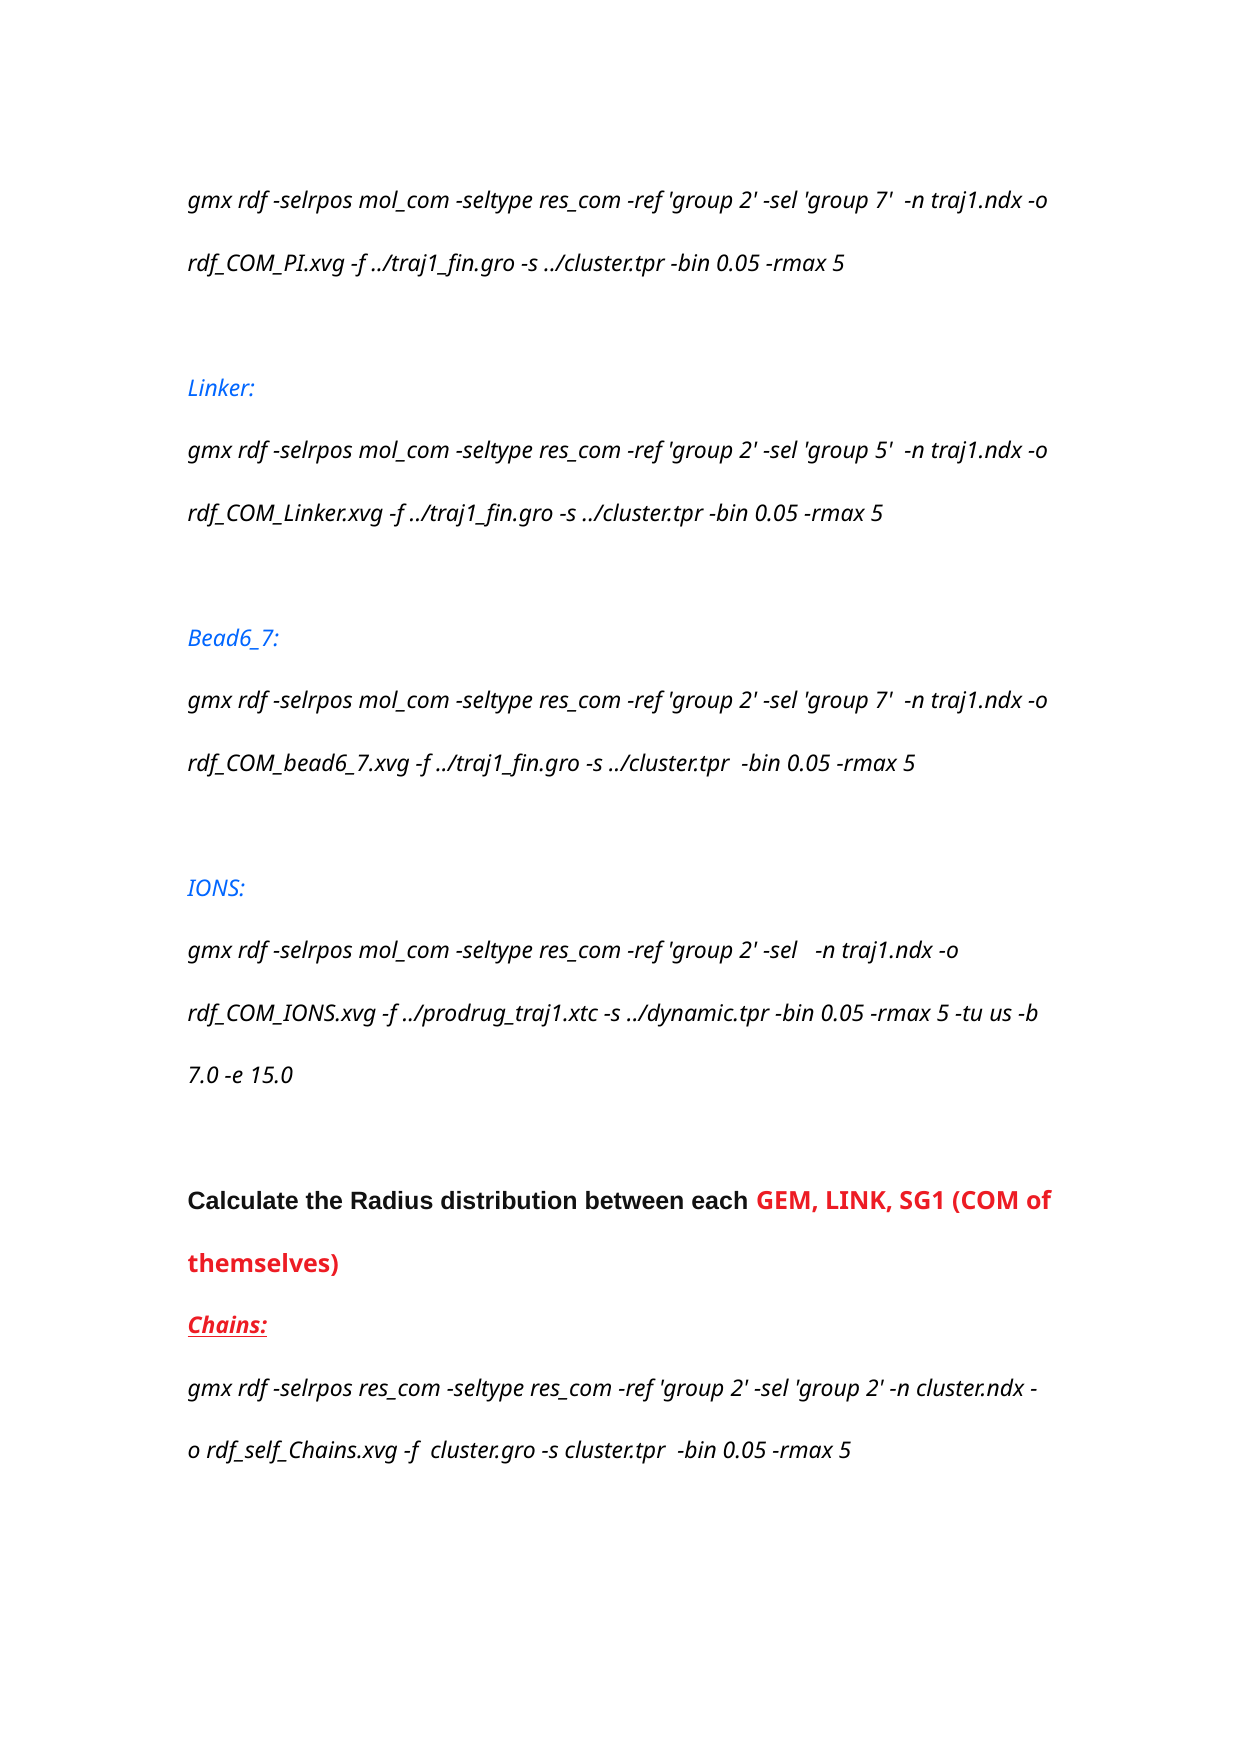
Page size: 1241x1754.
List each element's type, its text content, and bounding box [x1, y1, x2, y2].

text gmx rdf -selrpos mol_com -seltype res_com -ref 'group 2' -sel -n traj1.ndx -o rdf_COM_IONS.xvg -f ../prodrug_traj1.xtc -s ../dynamic.tpr -bin 0.05 -rmax 5 -tu us -b 7.0 -e 15.0 [187, 908, 1053, 1096]
text gmx rdf -selrpos mol_com -seltype res_com -ref 'group 2' -sel 'group 7' -n traj1.ndx -o rdf_COM_bead6_7.xvg -f ../traj1_fin.gro -s ../cluster.tpr -bin 0.05 -rmax 5 [187, 658, 1053, 783]
text Bead6_7: [187, 596, 1053, 658]
text gmx rdf -selrpos res_com -seltype res_com -ref 'group 2' -sel 'group 2' -n cluster.ndx -o rdf_self_Chains.xvg -f cluster.gro -s cluster.tpr -bin 0.05 -rmax 5 [187, 1346, 1053, 1471]
text gmx rdf -selrpos mol_com -seltype res_com -ref 'group 2' -sel 'group 5' -n traj1.ndx -o rdf_COM_Linker.xvg -f ../traj1_fin.gro -s ../cluster.tpr -bin 0.05 -rmax 5 [187, 408, 1053, 533]
text Calculate the Radius distribution between each GEM, LINK, SG1 (COM of themselves) [187, 1158, 1053, 1283]
text gmx rdf -selrpos mol_com -seltype res_com -ref 'group 2' -sel 'group 7' -n traj1.ndx -o rdf_COM_PI.xvg -f ../traj1_fin.gro -s ../cluster.tpr -bin 0.05 -rmax 5 [187, 158, 1053, 283]
text Linker: [187, 346, 1053, 408]
text IONS: [187, 846, 1053, 908]
text Chains: [187, 1283, 1053, 1346]
